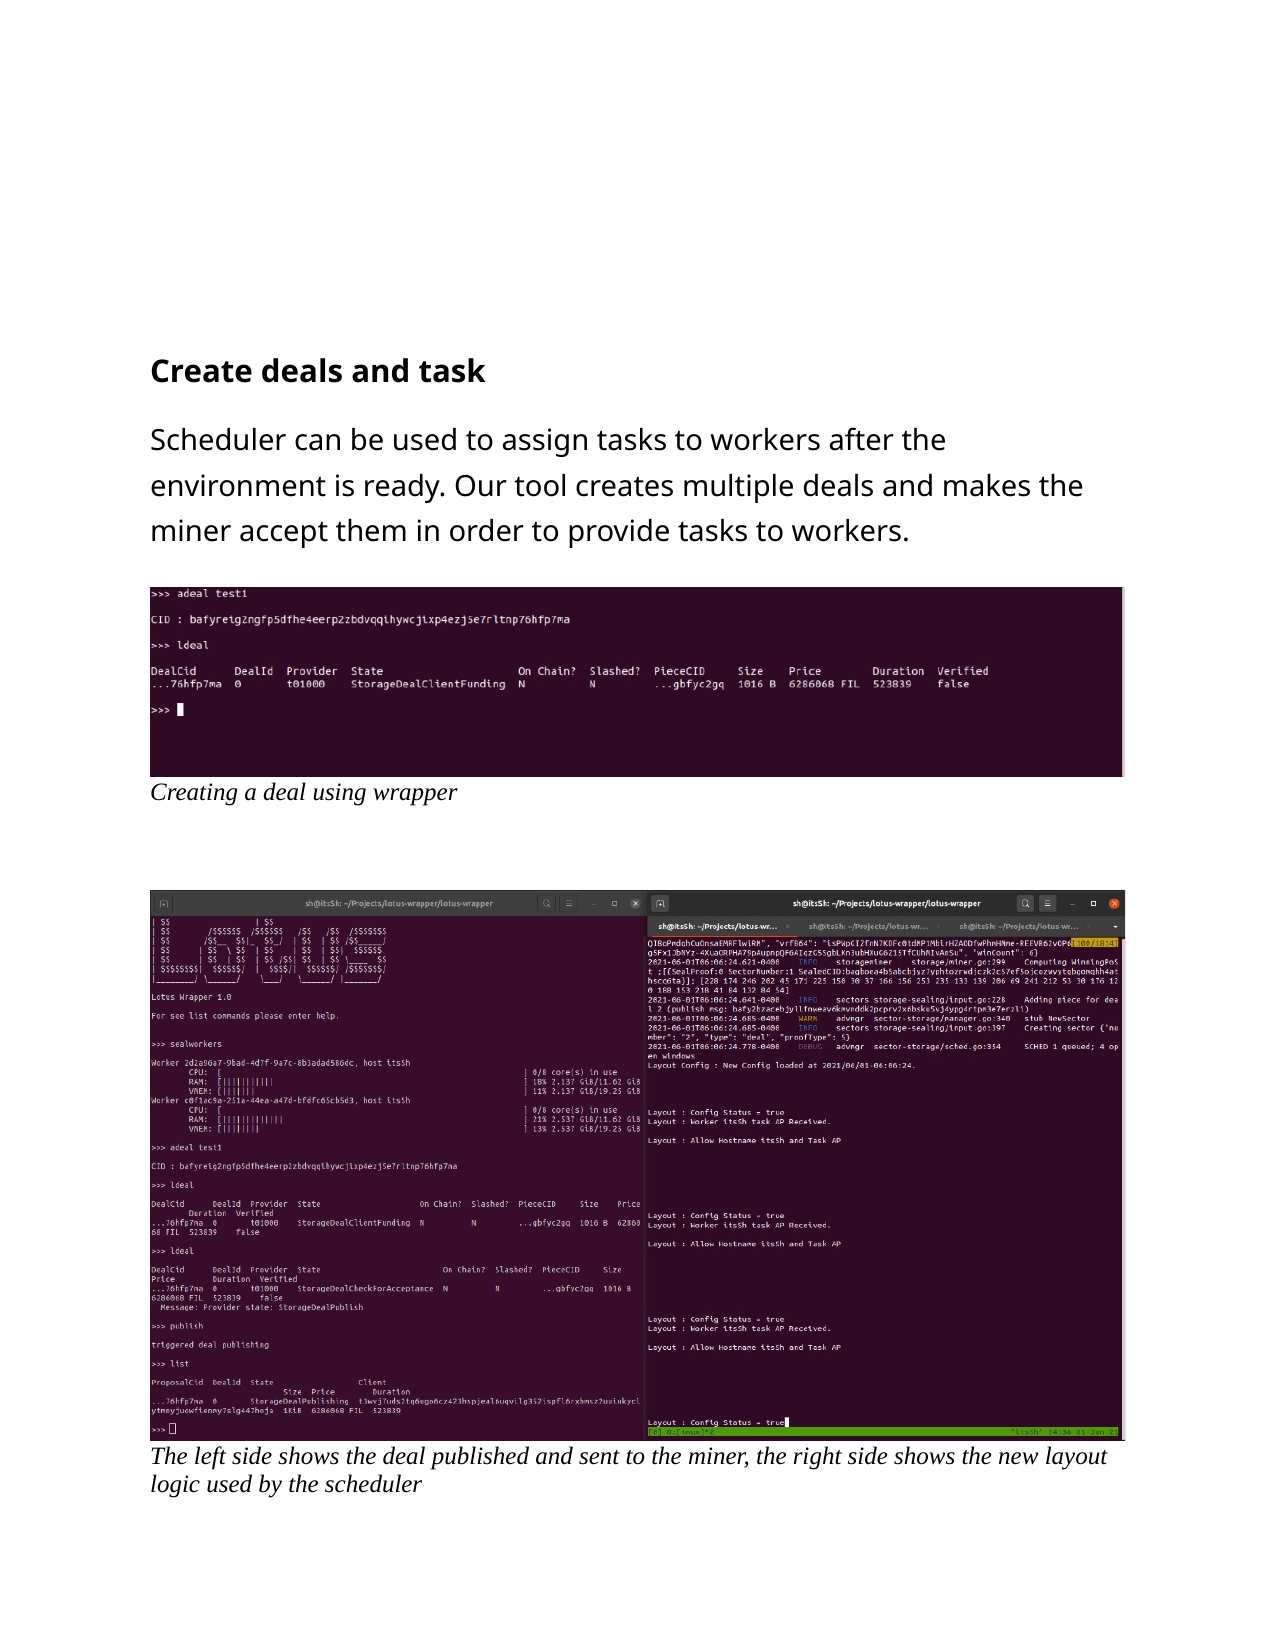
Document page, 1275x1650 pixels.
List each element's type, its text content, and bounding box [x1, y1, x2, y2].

picture [150, 587, 1125, 777]
text Scheduler can be used to assign tasks to workers after the environment is ready. Our tool creates multiple deals and makes the miner accept them in order to provide tasks to workers. [150, 419, 1125, 550]
text The left side shows the deal published and sent to the miner, the right side shows the new layout logic used by the scheduler [150, 1441, 1125, 1498]
text Creating a deal using wrapper [150, 777, 1125, 805]
picture [150, 890, 1125, 1441]
text Create deals and task [150, 349, 1125, 392]
